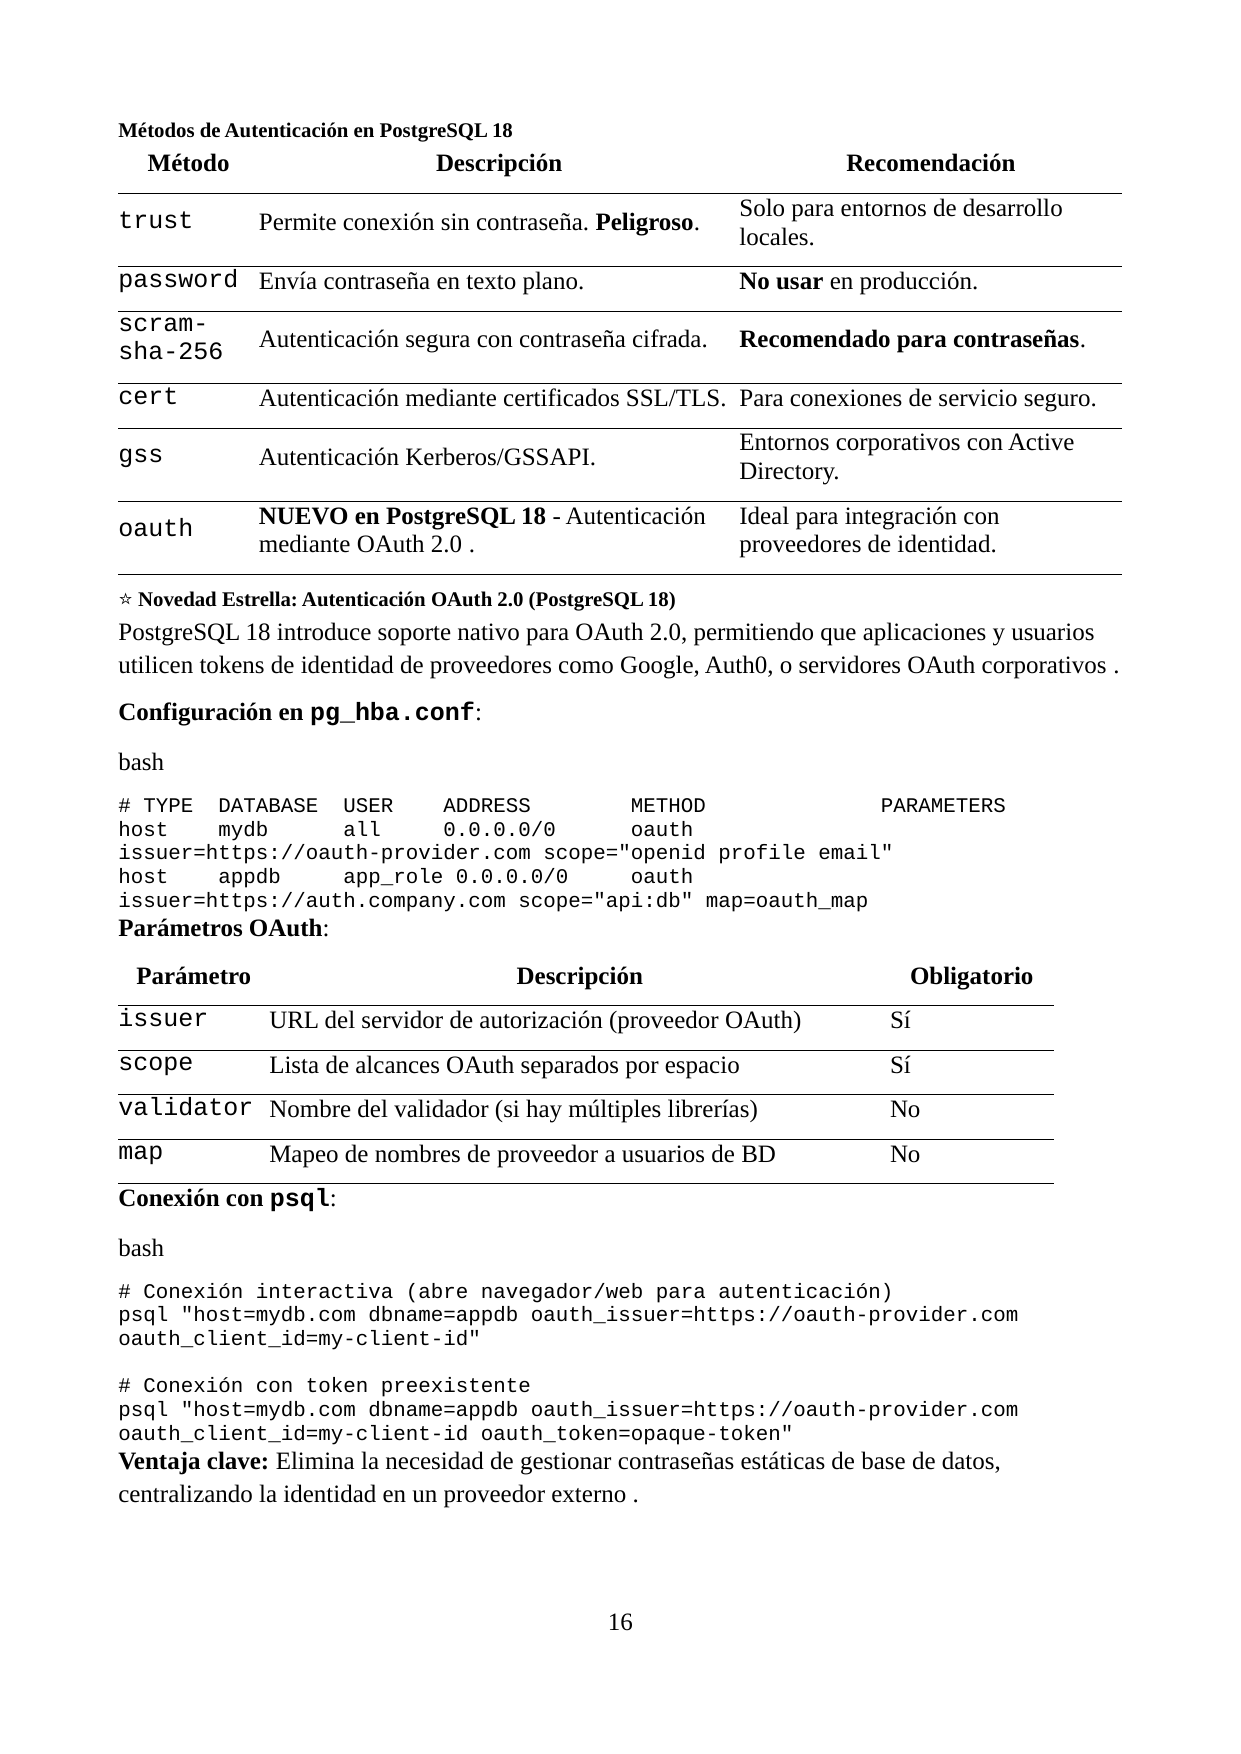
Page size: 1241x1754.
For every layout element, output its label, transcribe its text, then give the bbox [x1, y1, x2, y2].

table_cell No [890, 1140, 1053, 1183]
text psql "host=mydb.com dbname=appdb oauth_issuer=https://oauth-provider.com oauth_client_id=my-client-id oauth_token=opaque-token" [118, 1399, 1122, 1446]
table_header Método [118, 149, 259, 193]
table_cell password [118, 267, 259, 311]
table_header Obligatorio [890, 961, 1053, 1005]
table_cell Entornos corporativos con Active Directory. [739, 429, 1122, 501]
text host mydb all 0.0.0.0/0 oauth issuer=https://oauth-provider.com scope="openid profile email" [118, 819, 1122, 866]
table_cell URL del servidor de autorización (proveedor OAuth) [269, 1006, 890, 1050]
table_cell No usar en producción. [739, 267, 1122, 311]
table_header Descripción [259, 149, 739, 193]
text bash [118, 1233, 1122, 1262]
table_cell Solo para entornos de desarrollo locales. [739, 194, 1122, 266]
table_cell Lista de alcances OAuth separados por espacio [269, 1051, 890, 1094]
table_cell Autenticación segura con contraseña cifrada. [259, 312, 739, 383]
table_cell Autenticación mediante certificados SSL/TLS. [259, 384, 739, 427]
text psql "host=mydb.com dbname=appdb oauth_issuer=https://oauth-provider.com oauth_client_id=my-client-id" [118, 1304, 1122, 1352]
table_cell scope [118, 1051, 269, 1094]
table_header Parámetro [118, 961, 269, 1005]
table_cell gss [118, 429, 259, 501]
table_cell Para conexiones de servicio seguro. [739, 384, 1122, 427]
table_cell Recomendado para contraseñas. [739, 312, 1122, 383]
text host appdb app_role 0.0.0.0/0 oauth issuer=https://auth.company.com scope="api:db" map=oauth_map [118, 866, 1122, 913]
table_cell oauth [118, 502, 259, 574]
table_cell Permite conexión sin contraseña. Peligroso. [259, 194, 739, 266]
subtitle ⭐ Novedad Estrella: Autenticación OAuth 2.0 (PostgreSQL 18) [118, 586, 1122, 611]
subtitle Métodos de Autenticación en PostgreSQL 18 [118, 118, 1122, 142]
text bash [118, 747, 1122, 776]
table_cell Ideal para integración con proveedores de identidad. [739, 502, 1122, 574]
text Configuración en pg_hba.conf: [118, 697, 1122, 728]
text # TYPE DATABASE USER ADDRESS METHOD PARAMETERS [118, 795, 1122, 819]
table_cell issuer [118, 1006, 269, 1050]
table_header Recomendación [739, 149, 1122, 193]
table_cell No [890, 1095, 1053, 1139]
text Parámetros OAuth: [118, 913, 1122, 942]
text Conexión con psql: [118, 1183, 1122, 1214]
table_cell cert [118, 384, 259, 427]
table_cell Mapeo de nombres de proveedor a usuarios de BD [269, 1140, 890, 1183]
text Ventaja clave: Elimina la necesidad de gestionar contraseñas estáticas de base de datos, centralizando la identidad en un proveedor externo . [118, 1446, 1122, 1508]
table_cell Envía contraseña en texto plano. [259, 267, 739, 311]
table_cell map [118, 1140, 269, 1183]
text PostgreSQL 18 introduce soporte nativo para OAuth 2.0, permitiendo que aplicaciones y usuarios utilicen tokens de identidad de proveedores como Google, Auth0, o servidores OAuth corporativos . [118, 617, 1122, 678]
table_cell scram-sha-256 [118, 312, 259, 383]
table_header Descripción [269, 961, 890, 1005]
table_cell Sí [890, 1006, 1053, 1050]
text # Conexión con token preexistente [118, 1375, 1122, 1399]
table_cell validator [118, 1095, 269, 1139]
table_cell Nombre del validador (si hay múltiples librerías) [269, 1095, 890, 1139]
table_cell NUEVO en PostgreSQL 18 - Autenticación mediante OAuth 2.0 . [259, 502, 739, 574]
table_cell Autenticación Kerberos/GSSAPI. [259, 429, 739, 501]
table_cell trust [118, 194, 259, 266]
text # Conexión interactiva (abre navegador/web para autenticación) [118, 1281, 1122, 1304]
table_cell Sí [890, 1051, 1053, 1094]
